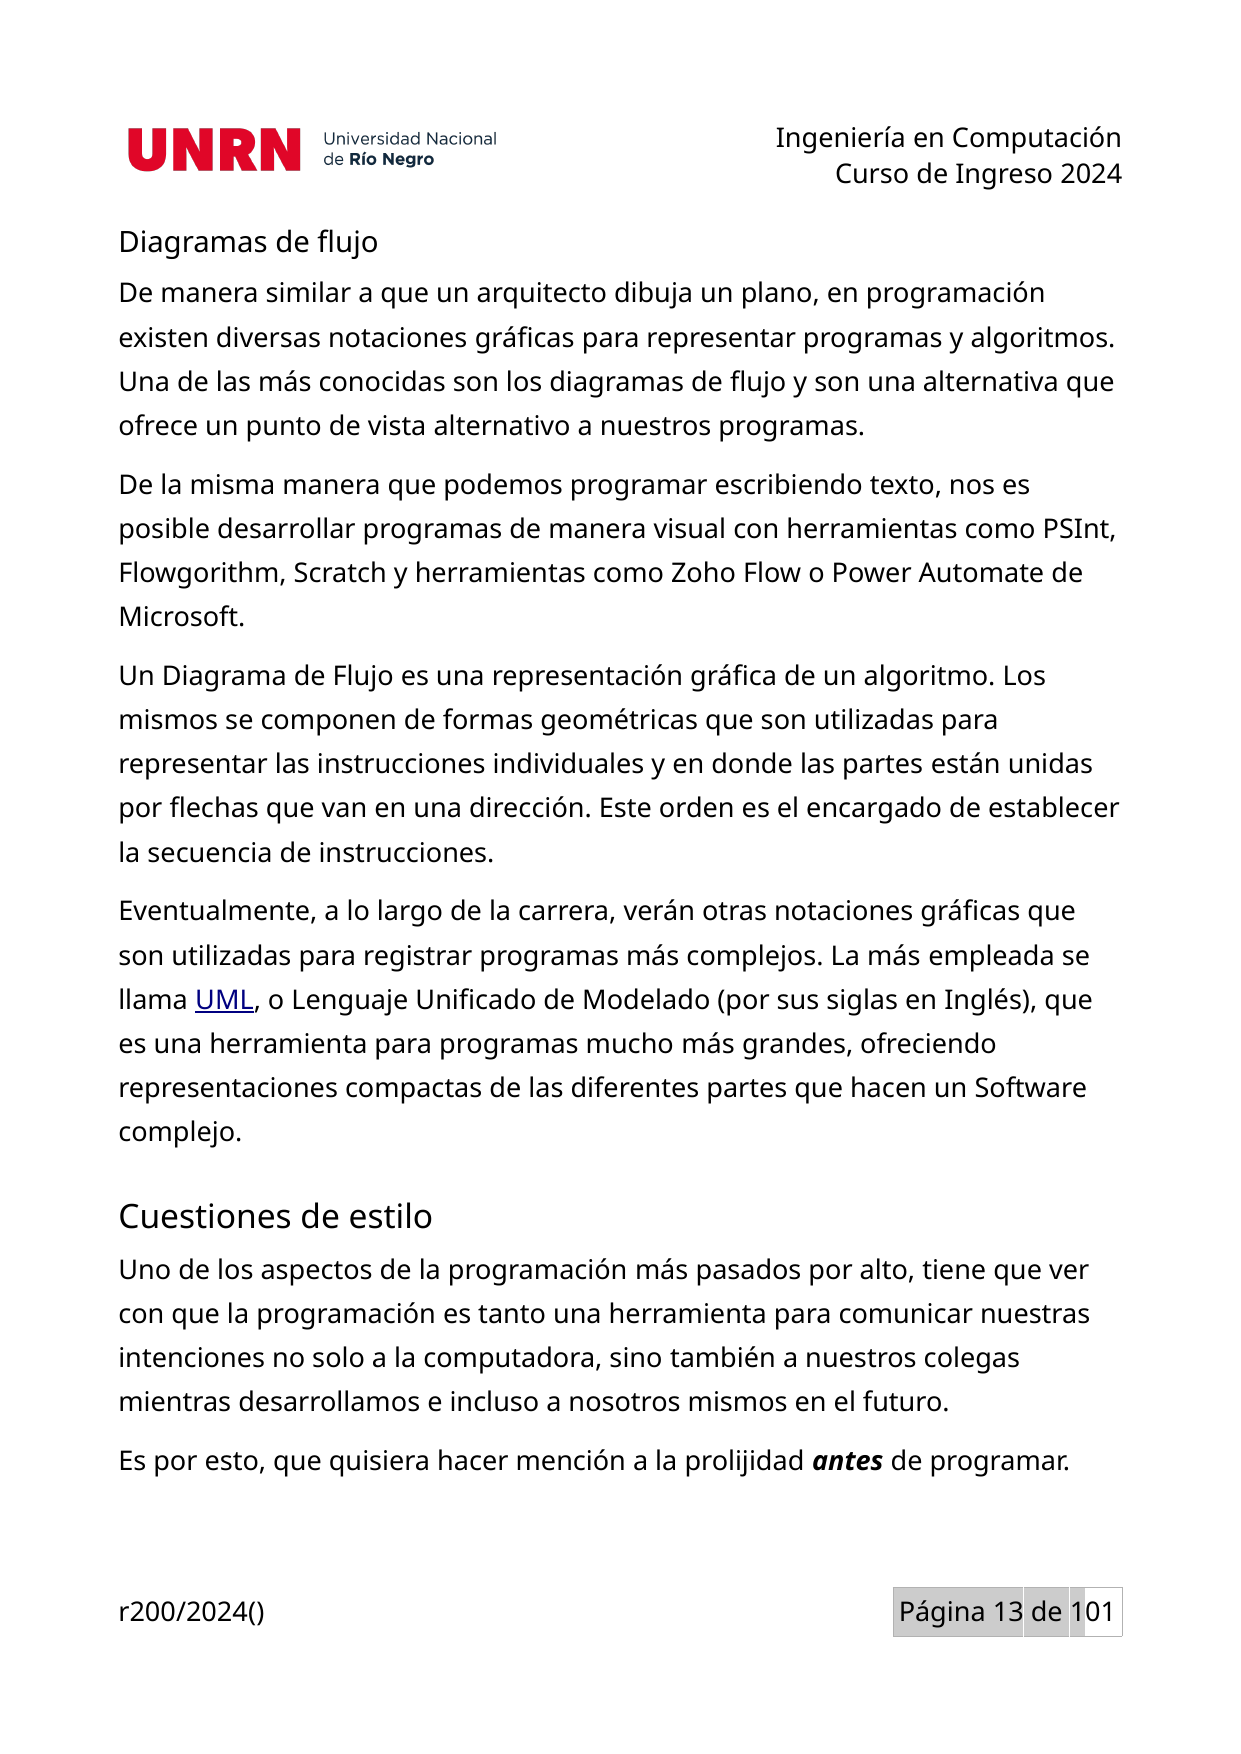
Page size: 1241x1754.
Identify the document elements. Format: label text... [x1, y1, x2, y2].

text De manera similar a que un arquitecto dibuja un plano, en programación existen diversas notaciones gráficas para representar programas y algoritmos. Una de las más conocidas son los diagramas de flujo y son una alternativa que ofrece un punto de vista alternativo a nuestros programas. [118, 274, 1122, 443]
text Uno de los aspectos de la programación más pasados por alto, tiene que ver con que la programación es tanto una herramienta para comunicar nuestras intenciones no solo a la computadora, sino también a nuestros colegas mientras desarrollamos e incluso a nosotros mismos en el futuro. [118, 1250, 1122, 1420]
text De la misma manera que podemos programar escribiendo texto, nos es posible desarrollar programas de manera visual con herramientas como PSInt, Flowgorithm, Scratch y herramientas como Zoho Flow o Power Automate de Microsoft. [118, 465, 1122, 634]
text Es por esto, que quisiera hacer mención a la prolijidad antes de programar. [118, 1442, 1122, 1478]
text Un Diagrama de Flujo es una representación gráfica de un algoritmo. Los mismos se componen de formas geométricas que son utilizadas para representar las instrucciones individuales y en donde las partes están unidas por flechas que van en una dirección. Este orden es el encargado de establecer la secuencia de instrucciones. [118, 656, 1122, 870]
picture [118, 118, 505, 180]
text Eventualmente, a lo largo de la carrera, verán otras notaciones gráficas que son utilizadas para registrar programas más complejos. La más empleada se llama UML, o Lenguaje Unificado de Modelado (por sus siglas en Inglés), que es una herramienta para programas mucho más grandes, ofreciendo representaciones compactas de las diferentes partes que hacen un Software complejo. [118, 892, 1122, 1149]
subtitle Diagramas de flujo [118, 221, 1122, 261]
subtitle Cuestiones de estilo [118, 1192, 1122, 1238]
